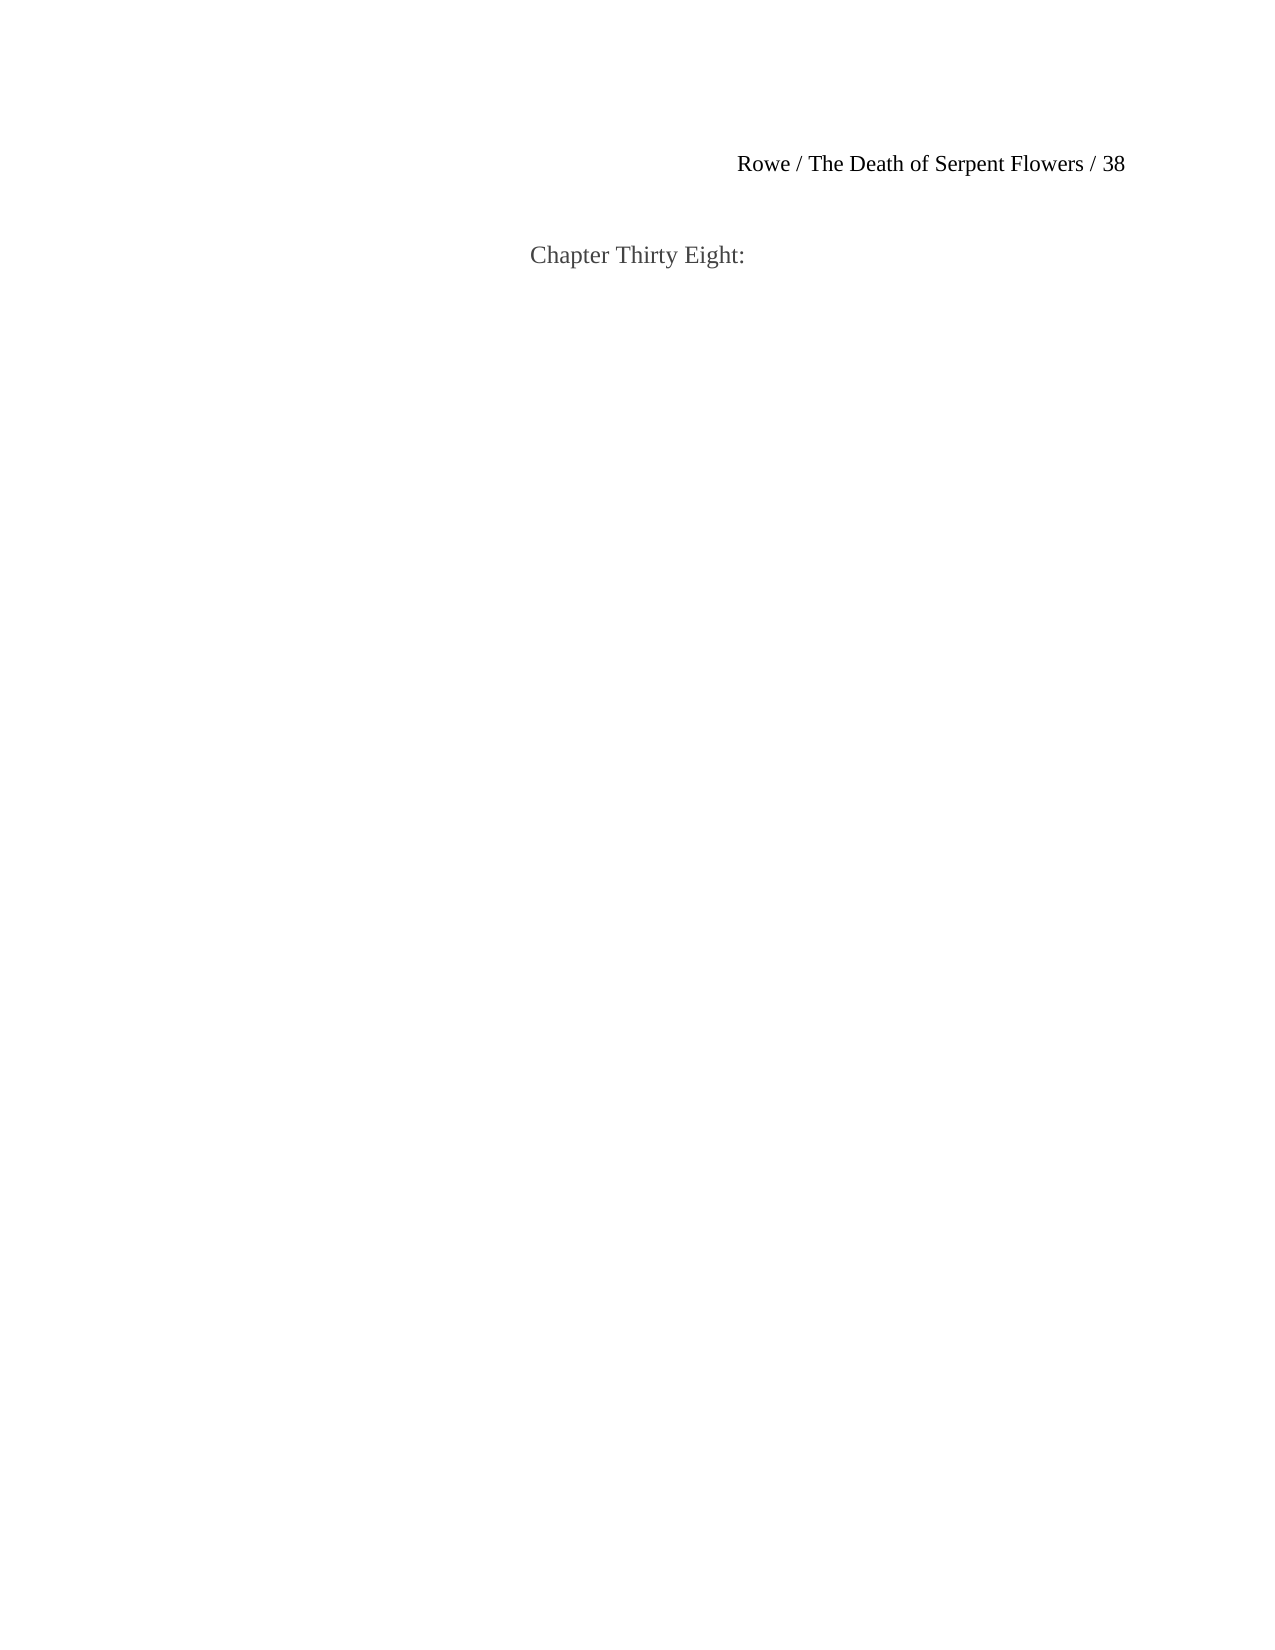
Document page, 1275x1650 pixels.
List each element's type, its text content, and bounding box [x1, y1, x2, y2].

subtitle Chapter Thirty Eight: [150, 240, 1125, 268]
